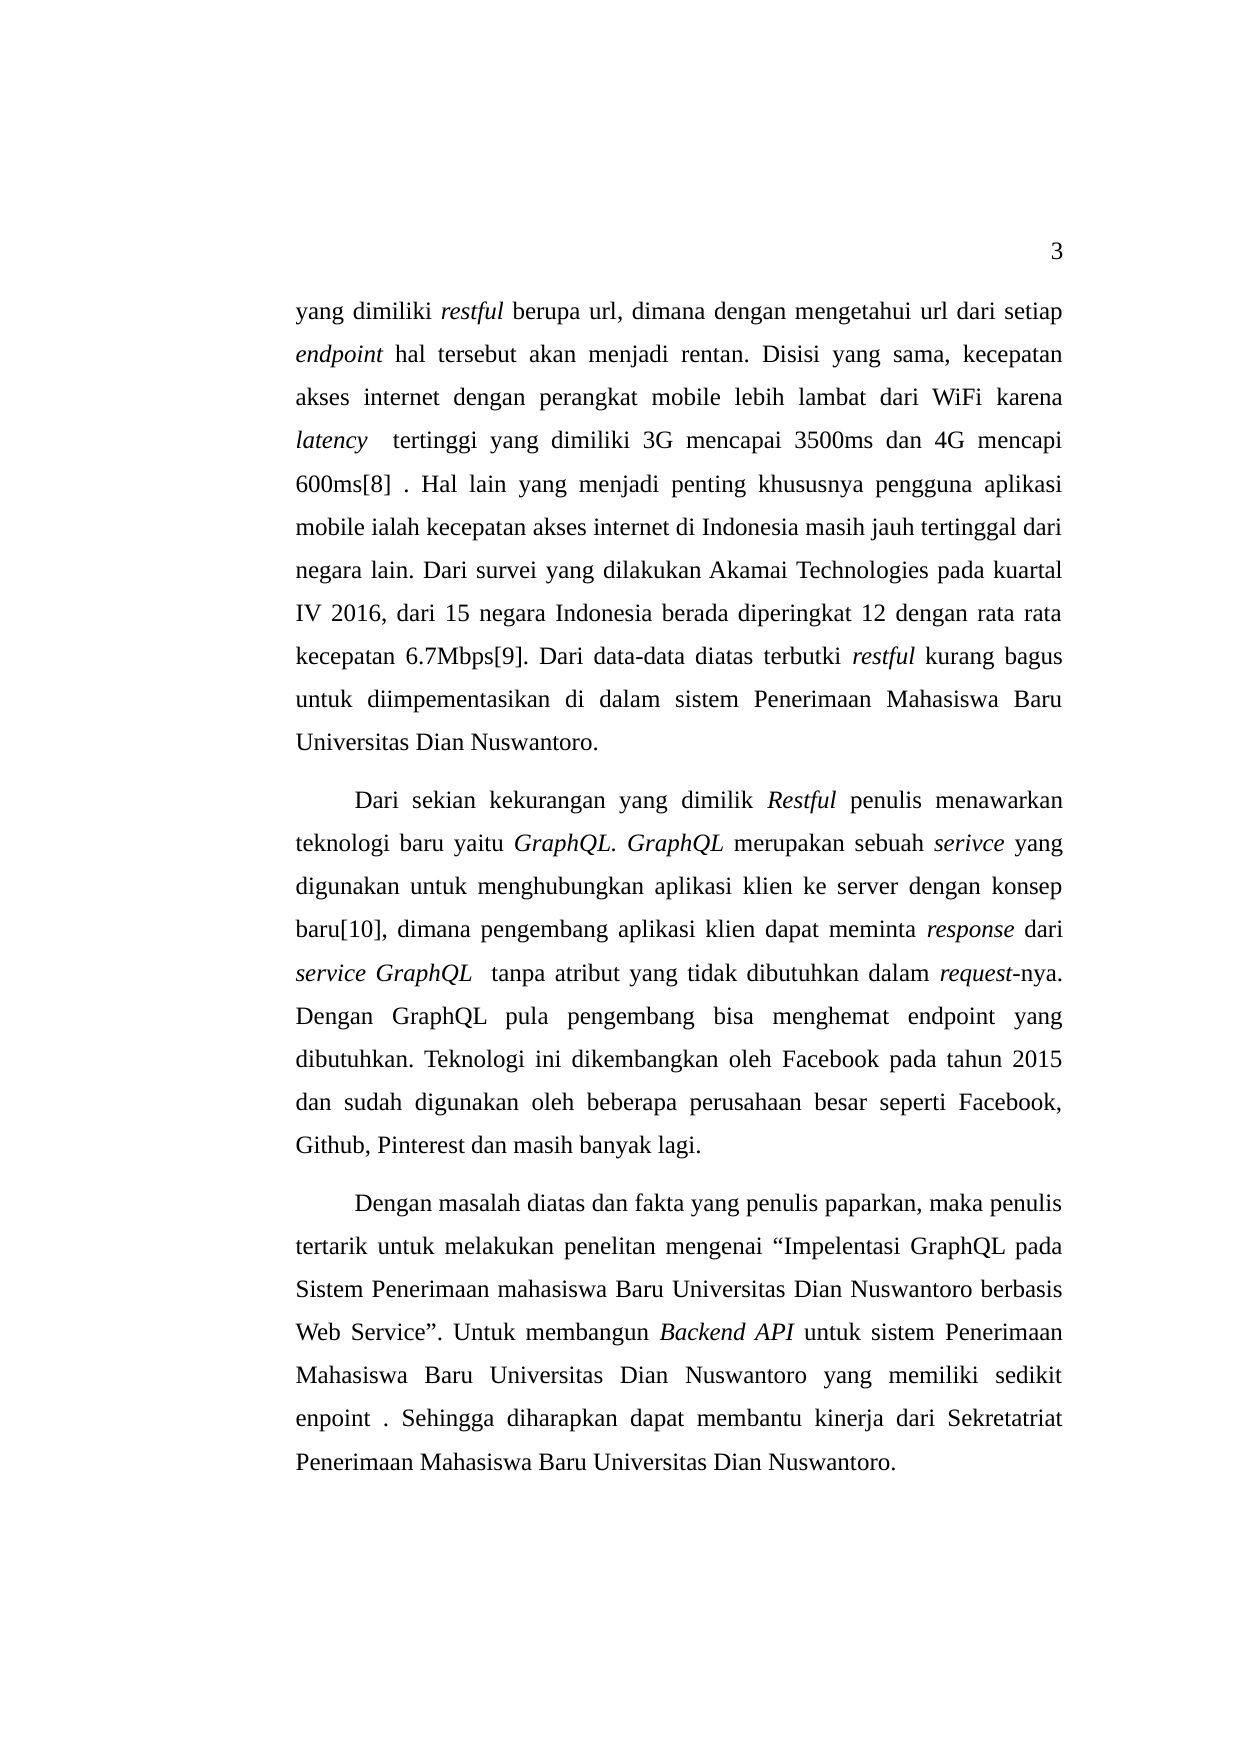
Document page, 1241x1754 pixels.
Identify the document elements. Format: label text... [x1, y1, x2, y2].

subtitle yang dimiliki restful berupa url, dimana dengan mengetahui url dari setiap endpoint hal tersebut akan menjadi rentan. Disisi yang sama, kecepatan akses internet dengan perangkat mobile lebih lambat dari WiFi karena latency tertinggi yang dimiliki 3G mencapai 3500ms dan 4G mencapi 600ms[8] . Hal lain yang menjadi penting khususnya pengguna aplikasi mobile ialah kecepatan akses internet di Indonesia masih jauh tertinggal dari negara lain. Dari survei yang dilakukan Akamai Technologies pada kuartal IV 2016, dari 15 negara Indonesia berada diperingkat 12 dengan rata rata kecepatan 6.7Mbps[9]. Dari data-data diatas terbutki restful kurang bagus untuk diimpementasikan di dalam sistem Penerimaan Mahasiswa Baru Universitas Dian Nuswantoro. [295, 296, 1063, 756]
subtitle Dari sekian kekurangan yang dimilik Restful penulis menawarkan teknologi baru yaitu GraphQL. GraphQL merupakan sebuah serivce yang digunakan untuk menghubungkan aplikasi klien ke server dengan konsep baru[10], dimana pengembang aplikasi klien dapat meminta response dari service GraphQL tanpa atribut yang tidak dibutuhkan dalam request-nya. Dengan GraphQL pula pengembang bisa menghemat endpoint yang dibutuhkan. Teknologi ini dikembangkan oleh Facebook pada tahun 2015 dan sudah digunakan oleh beberapa perusahaan besar seperti Facebook, Github, Pinterest dan masih banyak lagi. [295, 785, 1063, 1159]
subtitle Dengan masalah diatas dan fakta yang penulis paparkan, maka penulis tertarik untuk melakukan penelitan mengenai “Impelentasi GraphQL pada Sistem Penerimaan mahasiswa Baru Universitas Dian Nuswantoro berbasis Web Service”. Untuk membangun Backend API untuk sistem Penerimaan Mahasiswa Baru Universitas Dian Nuswantoro yang memiliki sedikit enpoint . Sehingga diharapkan dapat membantu kinerja dari Sekretatriat Penerimaan Mahasiswa Baru Universitas Dian Nuswantoro. [295, 1188, 1063, 1475]
